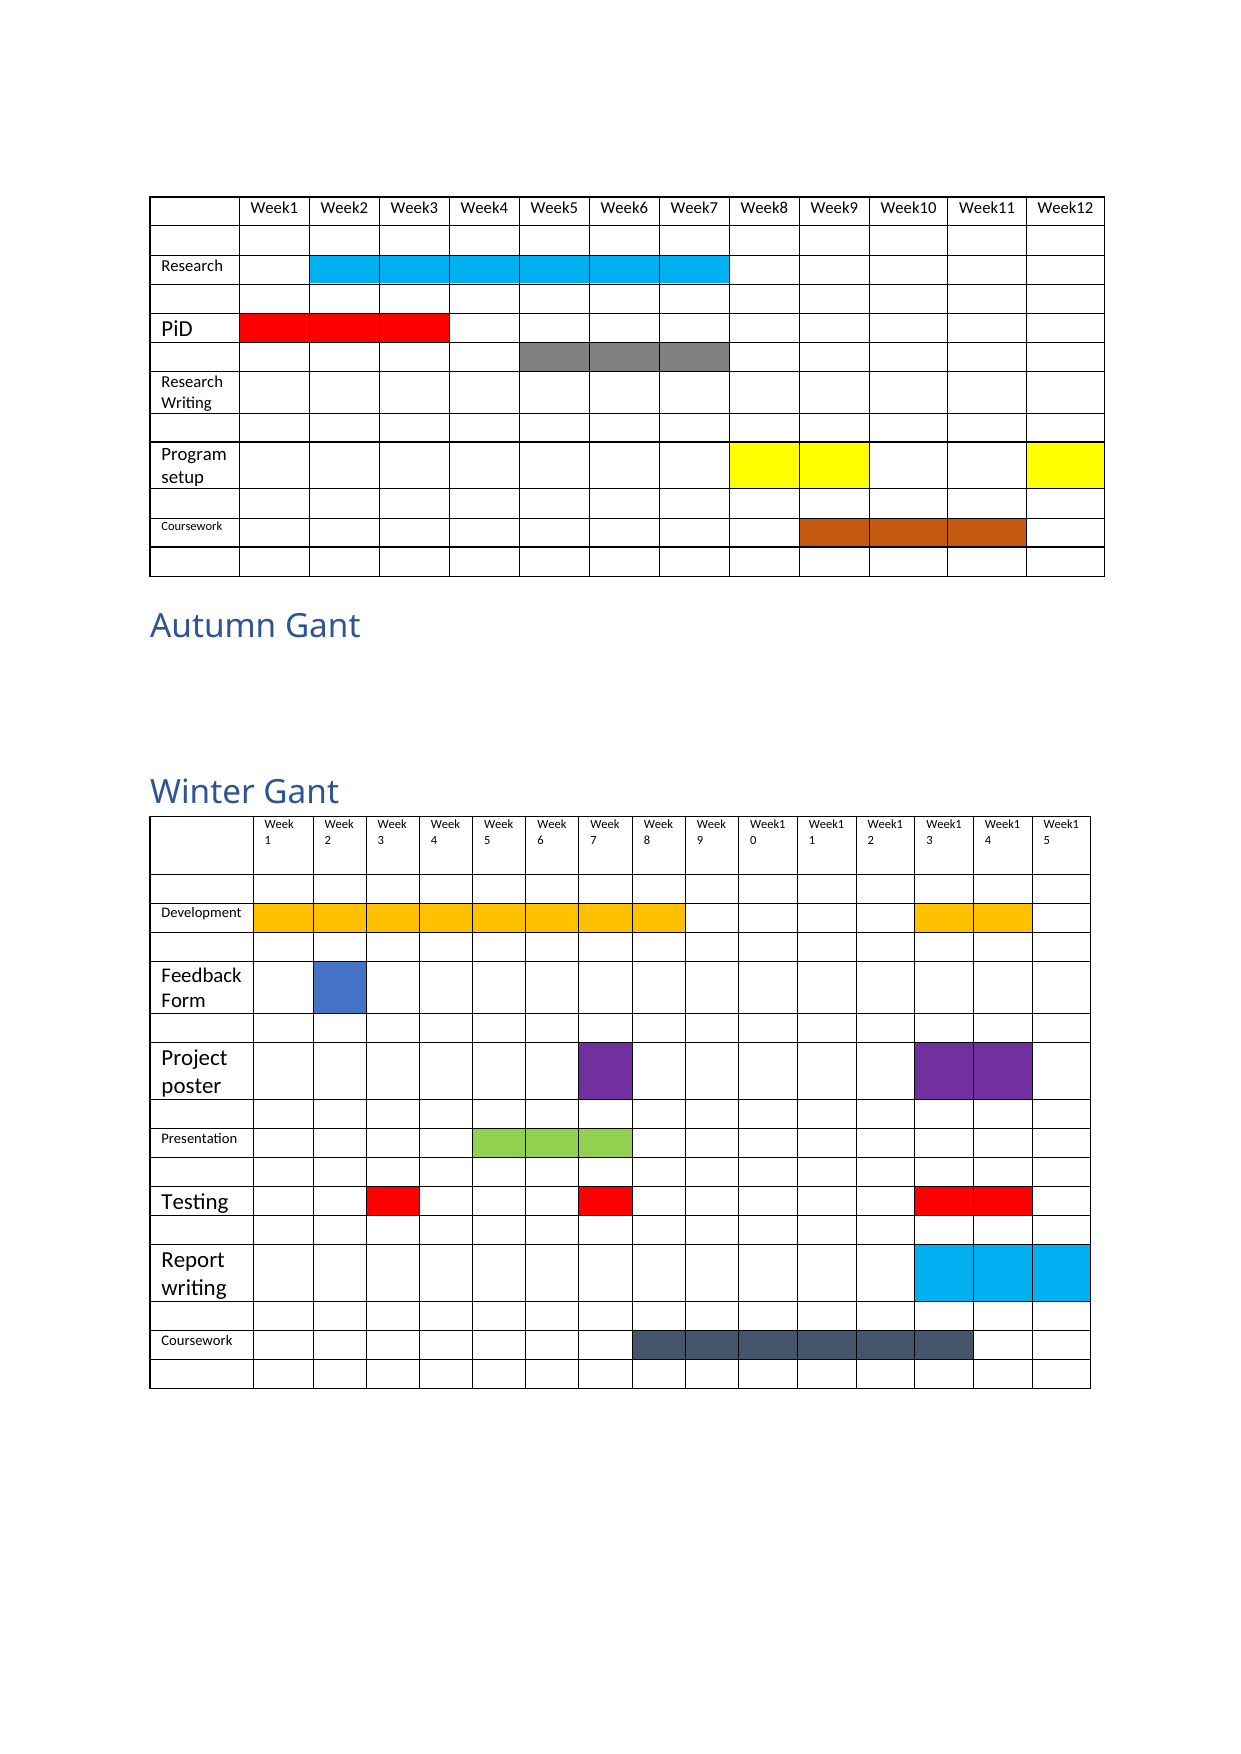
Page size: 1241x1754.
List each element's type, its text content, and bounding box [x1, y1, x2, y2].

table_cell PiD [151, 314, 239, 342]
table_header Week6 [590, 198, 659, 225]
table_header Week5 [520, 198, 589, 225]
table_cell [800, 443, 869, 488]
table_cell [240, 519, 309, 546]
table_cell [686, 1129, 738, 1157]
table_cell [420, 933, 472, 961]
table_cell [310, 414, 379, 441]
table_cell [798, 904, 856, 932]
table_cell [151, 1216, 253, 1244]
table_cell [974, 1043, 1032, 1099]
table_cell [420, 1360, 472, 1388]
table_cell [254, 1100, 313, 1128]
table_cell [380, 256, 449, 283]
table_cell [857, 1158, 914, 1186]
table_cell [151, 1302, 253, 1330]
table_cell [310, 443, 379, 488]
table_cell [526, 1187, 578, 1215]
table_header Week9 [800, 198, 869, 225]
table_cell Testing [151, 1187, 253, 1215]
table_cell [254, 1129, 313, 1157]
table_cell [660, 443, 729, 488]
table_cell [730, 372, 799, 412]
table_cell [420, 1331, 472, 1359]
table_cell [633, 933, 685, 961]
table_cell [1033, 1129, 1090, 1157]
table_header Week4 [450, 198, 519, 225]
table_cell [798, 1245, 856, 1301]
table_cell [739, 1331, 797, 1359]
table_cell [526, 962, 578, 1013]
table_cell [798, 1100, 856, 1128]
table_cell [1033, 1014, 1090, 1042]
table_cell [310, 314, 379, 342]
table_cell [915, 1216, 973, 1244]
table_cell [857, 1187, 914, 1215]
table_cell [1027, 226, 1104, 254]
table_cell [314, 1014, 366, 1042]
table_cell [974, 1302, 1032, 1330]
table_cell [254, 1158, 313, 1186]
table_cell [450, 519, 519, 546]
table_cell [739, 1187, 797, 1215]
table_cell [579, 1100, 632, 1128]
table_cell [579, 1360, 632, 1388]
table_cell [380, 343, 449, 371]
table_cell [420, 1302, 472, 1330]
table_cell [1033, 1100, 1090, 1128]
table_header Week3 [367, 817, 419, 873]
table_cell [254, 1245, 313, 1301]
table_cell [1033, 904, 1090, 932]
table_cell [254, 1187, 313, 1215]
table_header Week9 [686, 817, 738, 873]
table_cell [420, 904, 472, 932]
table_cell [367, 1043, 419, 1099]
table_cell [367, 1245, 419, 1301]
table_header [151, 198, 239, 225]
table_cell [520, 372, 589, 412]
table_cell [974, 1129, 1032, 1157]
table_cell [974, 1245, 1032, 1301]
table_cell [870, 443, 947, 488]
table_cell [380, 489, 449, 517]
table_cell [526, 1043, 578, 1099]
table_cell [739, 933, 797, 961]
table_cell [870, 489, 947, 517]
table_cell [686, 904, 738, 932]
table_header [151, 817, 253, 873]
table_cell [915, 904, 973, 932]
table_cell [151, 933, 253, 961]
table_cell [798, 1129, 856, 1157]
table_cell [915, 1129, 973, 1157]
table_cell [314, 1360, 366, 1388]
table_cell [520, 314, 589, 342]
table_cell [450, 548, 519, 576]
table_cell [590, 548, 659, 576]
table_cell [800, 489, 869, 517]
table_cell [1033, 1043, 1090, 1099]
table_cell [857, 1302, 914, 1330]
table_cell [1027, 414, 1104, 441]
table_cell [870, 285, 947, 313]
table_header Week2 [314, 817, 366, 873]
table_cell [633, 1331, 685, 1359]
table_header Week7 [579, 817, 632, 873]
table_cell [367, 1302, 419, 1330]
table_cell [633, 1129, 685, 1157]
table_cell [420, 1187, 472, 1215]
table_cell [367, 933, 419, 961]
table_cell [660, 314, 729, 342]
table_cell [948, 519, 1026, 546]
table_cell [633, 875, 685, 903]
table_cell [974, 1360, 1032, 1388]
table_cell [857, 1100, 914, 1128]
table_cell [151, 1360, 253, 1388]
table_cell [526, 875, 578, 903]
table_cell [310, 489, 379, 517]
table_cell Development [151, 904, 253, 932]
table_cell [420, 962, 472, 1013]
table_cell [857, 1014, 914, 1042]
table_header Week8 [730, 198, 799, 225]
table_cell [473, 1187, 525, 1215]
table_cell [314, 962, 366, 1013]
table_cell [473, 1360, 525, 1388]
table_cell [870, 314, 947, 342]
table_cell [686, 1158, 738, 1186]
table_cell [686, 1331, 738, 1359]
table_cell Research Writing [151, 372, 239, 412]
table_cell [633, 1187, 685, 1215]
table_cell [151, 1014, 253, 1042]
table_cell [974, 933, 1032, 961]
table_header Week11 [948, 198, 1026, 225]
table_cell [974, 1100, 1032, 1128]
table_cell [380, 548, 449, 576]
table_cell [870, 256, 947, 283]
table_cell [660, 343, 729, 371]
table_cell [151, 489, 239, 517]
table_cell [739, 962, 797, 1013]
table_cell [633, 1100, 685, 1128]
table_cell [686, 1360, 738, 1388]
table_cell [526, 1360, 578, 1388]
table_cell [948, 372, 1026, 412]
table_cell [857, 1331, 914, 1359]
table_cell [314, 933, 366, 961]
table_cell [314, 1158, 366, 1186]
table_cell [915, 962, 973, 1013]
table_cell [473, 1014, 525, 1042]
table_cell [380, 285, 449, 313]
subtitle Winter Gant [150, 767, 1090, 813]
table_cell [686, 1187, 738, 1215]
table_cell [1027, 489, 1104, 517]
table_header Week6 [526, 817, 578, 873]
table_cell [367, 1216, 419, 1244]
table_cell [240, 372, 309, 412]
table_cell [800, 519, 869, 546]
table_cell [633, 962, 685, 1013]
table_cell [857, 1360, 914, 1388]
table_cell [870, 414, 947, 441]
table_cell Program setup [151, 443, 239, 488]
table_cell [240, 414, 309, 441]
table_cell [450, 256, 519, 283]
table_cell [730, 489, 799, 517]
table_cell [420, 1245, 472, 1301]
table_cell [800, 226, 869, 254]
table_cell [450, 226, 519, 254]
table_cell [590, 443, 659, 488]
table_cell [579, 1216, 632, 1244]
table_cell [590, 256, 659, 283]
table_header Week14 [974, 817, 1032, 873]
table_cell Coursework [151, 519, 239, 546]
table_cell [686, 1302, 738, 1330]
table_cell [1033, 1245, 1090, 1301]
table_cell Project poster [151, 1043, 253, 1099]
table_cell [948, 414, 1026, 441]
table_header Week10 [739, 817, 797, 873]
table_cell [367, 1158, 419, 1186]
table_cell [660, 372, 729, 412]
table_cell [579, 1245, 632, 1301]
table_cell [660, 548, 729, 576]
table_cell [857, 1216, 914, 1244]
table_cell [579, 904, 632, 932]
table_cell [590, 314, 659, 342]
table_cell [915, 1302, 973, 1330]
table_cell [1033, 1216, 1090, 1244]
table_cell [380, 372, 449, 412]
table_cell [739, 1216, 797, 1244]
table_cell [420, 1100, 472, 1128]
table_cell [974, 1216, 1032, 1244]
table_cell [579, 1014, 632, 1042]
table_cell [314, 1129, 366, 1157]
table_cell [800, 372, 869, 412]
table_cell [310, 519, 379, 546]
table_cell [380, 519, 449, 546]
table_cell [520, 256, 589, 283]
table_cell [739, 904, 797, 932]
table_cell [800, 414, 869, 441]
table_cell [1033, 1360, 1090, 1388]
table_cell [800, 314, 869, 342]
table_cell [633, 904, 685, 932]
table_header Week13 [915, 817, 973, 873]
table_cell [254, 1014, 313, 1042]
table_cell [314, 875, 366, 903]
table_cell [1027, 548, 1104, 576]
table_cell [1033, 875, 1090, 903]
table_header Week 1 [254, 817, 313, 873]
table_cell [590, 226, 659, 254]
table_cell [686, 1014, 738, 1042]
table_cell [915, 1331, 973, 1359]
table_cell [450, 343, 519, 371]
table_cell [520, 343, 589, 371]
table_cell [798, 1158, 856, 1186]
table_cell [240, 443, 309, 488]
table_cell [660, 226, 729, 254]
table_cell [520, 414, 589, 441]
table_cell [1027, 285, 1104, 313]
table_cell [579, 933, 632, 961]
table_cell [633, 1014, 685, 1042]
table_cell [367, 1360, 419, 1388]
table_cell [857, 1129, 914, 1157]
table_cell [1027, 443, 1104, 488]
table_header Week1 [240, 198, 309, 225]
table_cell [240, 285, 309, 313]
table_cell [730, 343, 799, 371]
table_cell [1027, 343, 1104, 371]
table_cell [526, 1129, 578, 1157]
table_cell [520, 226, 589, 254]
table_cell [1033, 1187, 1090, 1215]
table_cell [739, 1360, 797, 1388]
table_cell [686, 1245, 738, 1301]
table_cell [686, 1216, 738, 1244]
table_cell [948, 548, 1026, 576]
table_cell [310, 372, 379, 412]
table_cell [1033, 1302, 1090, 1330]
table_cell [151, 875, 253, 903]
table_cell [948, 285, 1026, 313]
table_cell [473, 1100, 525, 1128]
table_header Week2 [310, 198, 379, 225]
table_cell [420, 1129, 472, 1157]
table_cell [314, 1216, 366, 1244]
table_cell [686, 933, 738, 961]
table_cell [380, 443, 449, 488]
table_cell [520, 285, 589, 313]
table_cell [579, 1302, 632, 1330]
table_cell [915, 1187, 973, 1215]
table_cell [739, 1158, 797, 1186]
table_cell [314, 904, 366, 932]
table_cell [798, 1216, 856, 1244]
table_cell [450, 285, 519, 313]
table_cell [660, 285, 729, 313]
table_cell [420, 875, 472, 903]
table_cell [473, 1302, 525, 1330]
table_cell [870, 519, 947, 546]
table_cell [633, 1302, 685, 1330]
table_cell [473, 1245, 525, 1301]
table_header Week15 [1033, 817, 1090, 873]
table_header Week10 [870, 198, 947, 225]
table_cell [857, 1043, 914, 1099]
table_cell [151, 1158, 253, 1186]
table_cell [730, 314, 799, 342]
table_cell [151, 1100, 253, 1128]
table_cell [857, 1245, 914, 1301]
table_header Week4 [420, 817, 472, 873]
table_cell [254, 962, 313, 1013]
table_cell [151, 343, 239, 371]
table_cell [579, 962, 632, 1013]
table_cell [240, 343, 309, 371]
table_cell Report writing [151, 1245, 253, 1301]
table_cell [798, 933, 856, 961]
table_cell [948, 314, 1026, 342]
table_cell [1033, 933, 1090, 961]
table_cell [314, 1187, 366, 1215]
table_cell [450, 372, 519, 412]
table_cell [520, 443, 589, 488]
table_cell [314, 1331, 366, 1359]
table_cell [739, 1245, 797, 1301]
table_cell [450, 414, 519, 441]
table_cell [314, 1245, 366, 1301]
table_cell [1033, 962, 1090, 1013]
table_cell [254, 1043, 313, 1099]
table_cell [739, 1302, 797, 1330]
table_cell [420, 1158, 472, 1186]
table_cell [915, 1158, 973, 1186]
table_cell [314, 1043, 366, 1099]
table_cell [254, 1360, 313, 1388]
table_cell [310, 285, 379, 313]
table_cell [798, 1187, 856, 1215]
table_cell [367, 904, 419, 932]
table_cell [870, 343, 947, 371]
table_cell [974, 1014, 1032, 1042]
table_cell [974, 1331, 1032, 1359]
table_cell [798, 1014, 856, 1042]
table_cell [974, 875, 1032, 903]
table_cell [473, 1331, 525, 1359]
table_cell [473, 933, 525, 961]
table_cell [798, 1302, 856, 1330]
table_cell [473, 875, 525, 903]
table_cell [240, 548, 309, 576]
table_cell [730, 414, 799, 441]
table_cell [870, 372, 947, 412]
table_cell [367, 1331, 419, 1359]
table_header Week12 [857, 817, 914, 873]
table_cell [240, 226, 309, 254]
table_header Week11 [798, 817, 856, 873]
table_cell Presentation [151, 1129, 253, 1157]
table_cell [1033, 1331, 1090, 1359]
table_cell [798, 1043, 856, 1099]
table_cell [1027, 372, 1104, 412]
table_cell [915, 1100, 973, 1128]
table_cell [579, 1187, 632, 1215]
table_cell [857, 962, 914, 1013]
table_cell [367, 962, 419, 1013]
table_header Week8 [633, 817, 685, 873]
table_cell [380, 414, 449, 441]
table_cell [590, 285, 659, 313]
table_cell [367, 1129, 419, 1157]
table_cell [948, 226, 1026, 254]
subtitle Autumn Gant [150, 602, 1090, 647]
table_header Week3 [380, 198, 449, 225]
table_header Week12 [1027, 198, 1104, 225]
table_cell [254, 875, 313, 903]
table_cell [310, 548, 379, 576]
table_cell [526, 1100, 578, 1128]
table_cell [526, 1158, 578, 1186]
table_cell [915, 933, 973, 961]
table_cell [420, 1043, 472, 1099]
table_cell [367, 875, 419, 903]
table_cell [633, 1245, 685, 1301]
table_cell [590, 343, 659, 371]
table_cell [579, 1158, 632, 1186]
table_cell [520, 519, 589, 546]
table_cell [800, 256, 869, 283]
table_cell [473, 1158, 525, 1186]
table_cell [798, 1331, 856, 1359]
table_cell [915, 1245, 973, 1301]
table_cell [739, 1100, 797, 1128]
table_cell [473, 1216, 525, 1244]
table_cell [974, 904, 1032, 932]
table_cell [857, 904, 914, 932]
table_cell [310, 343, 379, 371]
table_cell [367, 1187, 419, 1215]
table_cell [520, 548, 589, 576]
table_cell [686, 962, 738, 1013]
table_cell [254, 1216, 313, 1244]
table_cell [633, 1216, 685, 1244]
table_cell [473, 904, 525, 932]
table_cell Coursework [151, 1331, 253, 1359]
table_cell [633, 1043, 685, 1099]
table_cell [473, 962, 525, 1013]
table_cell [739, 1014, 797, 1042]
table_cell [314, 1100, 366, 1128]
table_cell [526, 933, 578, 961]
table_cell [915, 1043, 973, 1099]
table_cell [686, 1043, 738, 1099]
table_cell [948, 256, 1026, 283]
table_cell [151, 226, 239, 254]
table_cell [520, 489, 589, 517]
table_cell [254, 1302, 313, 1330]
table_cell [730, 548, 799, 576]
table_cell [633, 1360, 685, 1388]
table_cell [660, 519, 729, 546]
table_cell [798, 962, 856, 1013]
table_cell [730, 443, 799, 488]
table_cell [579, 1331, 632, 1359]
table_cell [526, 1245, 578, 1301]
table_cell [590, 414, 659, 441]
table_cell [948, 443, 1026, 488]
table_cell [686, 1100, 738, 1128]
table_cell [254, 1331, 313, 1359]
table_cell [151, 548, 239, 576]
table_cell [800, 343, 869, 371]
table_cell [314, 1302, 366, 1330]
table_cell [526, 1014, 578, 1042]
table_cell [870, 548, 947, 576]
table_cell [1033, 1158, 1090, 1186]
table_cell [730, 285, 799, 313]
table_cell [240, 489, 309, 517]
table_cell [857, 933, 914, 961]
table_cell [473, 1129, 525, 1157]
table_cell [526, 1331, 578, 1359]
table_cell [450, 443, 519, 488]
table_cell [798, 875, 856, 903]
table_cell [915, 1014, 973, 1042]
table_header Week7 [660, 198, 729, 225]
table_cell [310, 226, 379, 254]
table_cell [660, 414, 729, 441]
table_cell [450, 489, 519, 517]
table_cell [240, 256, 309, 283]
table_cell [254, 933, 313, 961]
table_cell [380, 226, 449, 254]
table_cell [730, 256, 799, 283]
table_cell [1027, 256, 1104, 283]
table_cell [151, 414, 239, 441]
table_cell [240, 314, 309, 342]
table_cell [730, 226, 799, 254]
table_cell [739, 875, 797, 903]
table_cell [1027, 519, 1104, 546]
table_cell [420, 1216, 472, 1244]
table_cell [660, 256, 729, 283]
table_cell [857, 875, 914, 903]
table_cell [590, 372, 659, 412]
table_cell [974, 1187, 1032, 1215]
table_cell [800, 285, 869, 313]
table_cell [579, 1129, 632, 1157]
table_cell [380, 314, 449, 342]
table_cell [800, 548, 869, 576]
table_cell [526, 904, 578, 932]
table_cell [254, 904, 313, 932]
table_cell [660, 489, 729, 517]
table_cell [686, 875, 738, 903]
table_cell [915, 1360, 973, 1388]
table_cell [367, 1100, 419, 1128]
table_cell Feedback Form [151, 962, 253, 1013]
table_cell [526, 1216, 578, 1244]
table_cell [870, 226, 947, 254]
table_cell [310, 256, 379, 283]
table_cell [974, 1158, 1032, 1186]
table_cell [473, 1043, 525, 1099]
table_cell [579, 875, 632, 903]
table_cell [579, 1043, 632, 1099]
table_cell [151, 285, 239, 313]
table_cell [420, 1014, 472, 1042]
table_cell [739, 1043, 797, 1099]
table_cell [633, 1158, 685, 1186]
table_cell [526, 1302, 578, 1330]
table_cell Research [151, 256, 239, 283]
table_cell [739, 1129, 797, 1157]
table_cell [1027, 314, 1104, 342]
table_cell [590, 519, 659, 546]
table_cell [450, 314, 519, 342]
table_cell [367, 1014, 419, 1042]
table_cell [948, 489, 1026, 517]
table_cell [915, 875, 973, 903]
table_cell [730, 519, 799, 546]
table_cell [974, 962, 1032, 1013]
table_cell [798, 1360, 856, 1388]
table_header Week5 [473, 817, 525, 873]
table_cell [948, 343, 1026, 371]
table_cell [590, 489, 659, 517]
